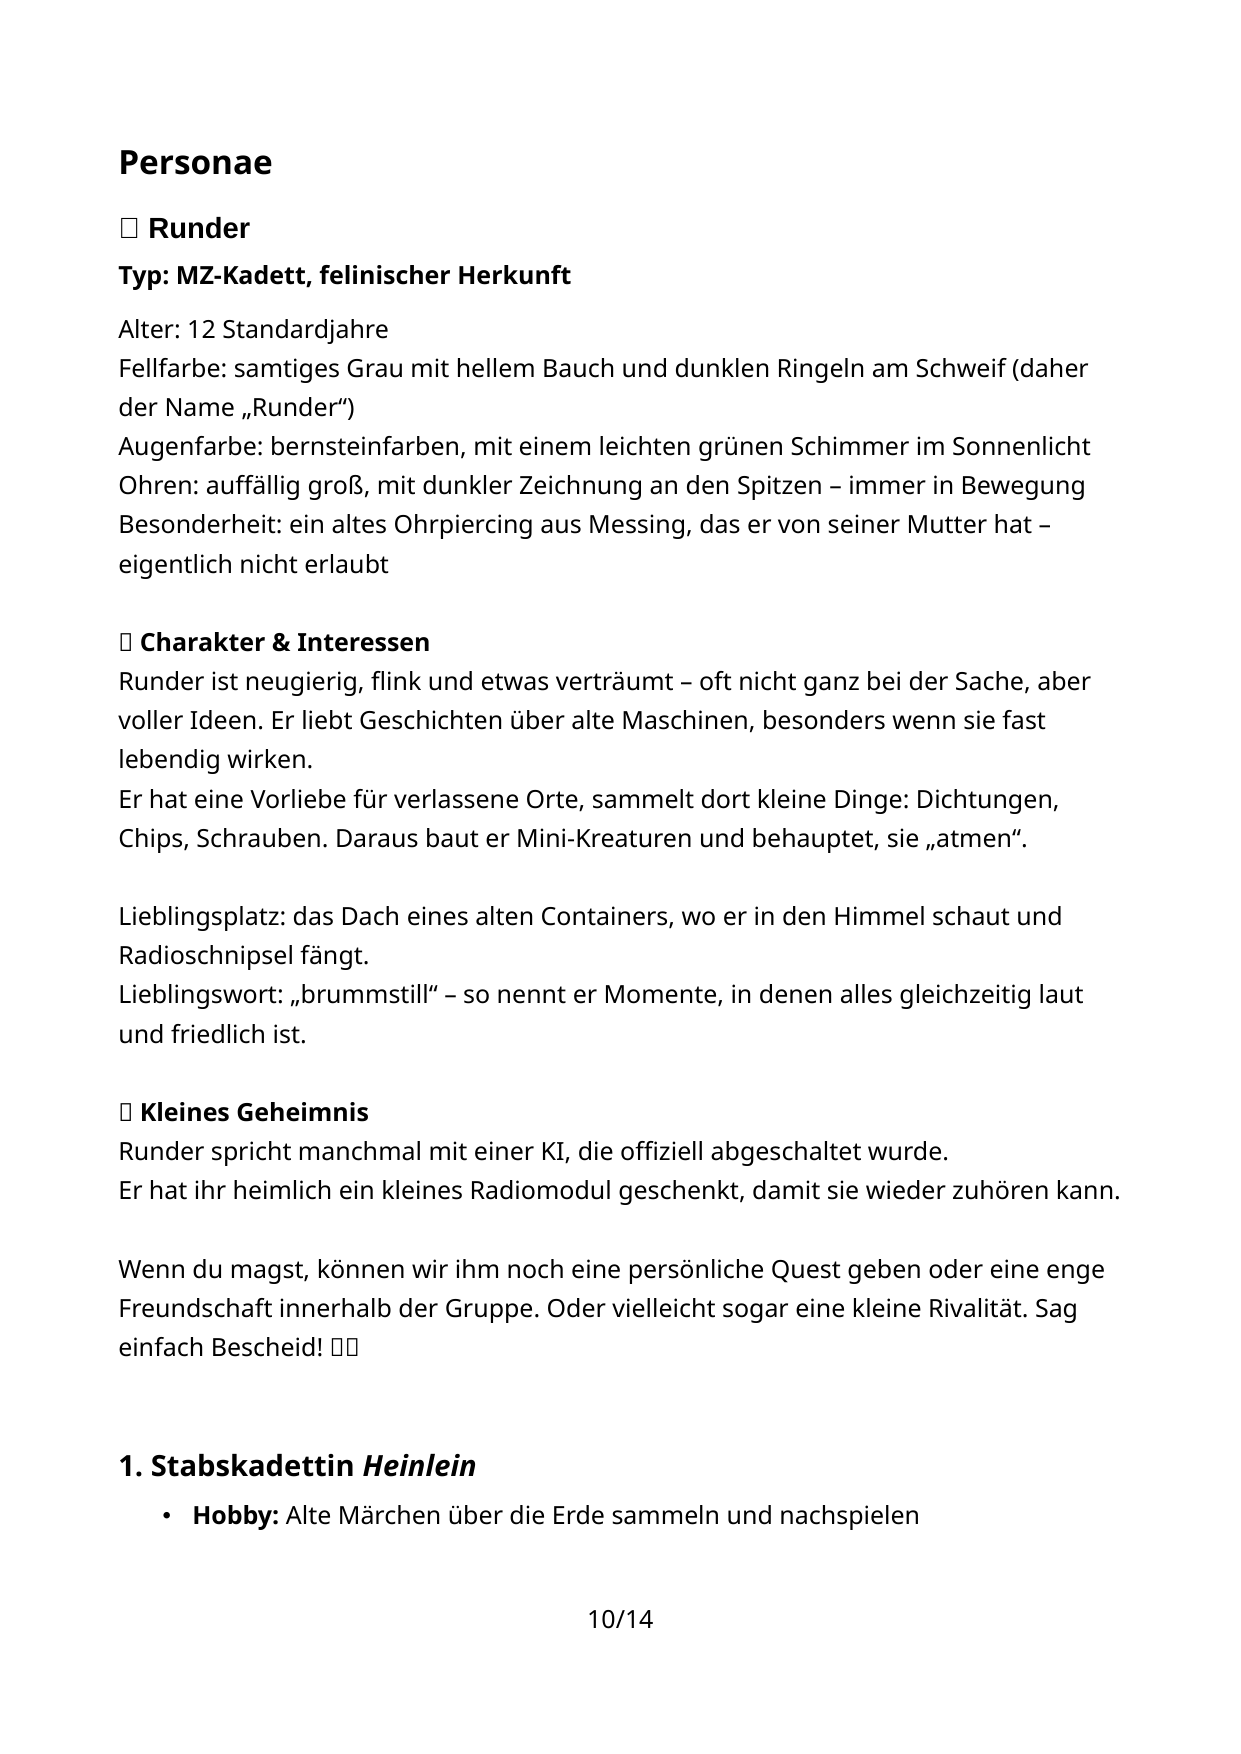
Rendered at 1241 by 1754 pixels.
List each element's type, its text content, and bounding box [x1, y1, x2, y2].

subtitle 🐾 Runder [118, 211, 1122, 245]
text Alter: 12 Standardjahre Fellfarbe: samtiges Grau mit hellem Bauch und dunklen Ringeln am Schweif (daher der Name „Runder“) Augenfarbe: bernsteinfarben, mit einem leichten grünen Schimmer im Sonnenlicht Ohren: auffällig groß, mit dunkler Zeichnung an den Spitzen – immer in Bewegung Besonderheit: ein altes Ohrpiercing aus Messing, das er von seiner Mutter hat – eigentlich nicht erlaubt 💡 Charakter & Interessen Runder ist neugierig, flink und etwas verträumt – oft nicht ganz bei der Sache, aber voller Ideen. Er liebt Geschichten über alte Maschinen, besonders wenn sie fast lebendig wirken. Er hat eine Vorliebe für verlassene Orte, sammelt dort kleine Dinge: Dichtungen, Chips, Schrauben. Daraus baut er Mini-Kreaturen und behauptet, sie „atmen“. Lieblingsplatz: das Dach eines alten Containers, wo er in den Himmel schaut und Radioschnipsel fängt. Lieblingswort: „brummstill“ – so nennt er Momente, in denen alles gleichzeitig laut und friedlich ist. 🤫 Kleines Geheimnis Runder spricht manchmal mit einer KI, die offiziell abgeschaltet wurde. Er hat ihr heimlich ein kleines Radiomodul geschenkt, damit sie wieder zuhören kann. Wenn du magst, können wir ihm noch eine persönliche Quest geben oder eine enge Freundschaft innerhalb der Gruppe. Oder vielleicht sogar eine kleine Rivalität. Sag einfach Bescheid! 🐾✨ [118, 311, 1122, 1364]
list Hobby: Alte Märchen über die Erde sammeln und nachspielen [162, 1498, 1122, 1532]
subtitle 1. Stabskadettin Heinlein [118, 1446, 1122, 1485]
subtitle Personae [118, 139, 1122, 184]
text Typ: MZ-Kadett, felinischer Herkunft [118, 257, 1122, 292]
